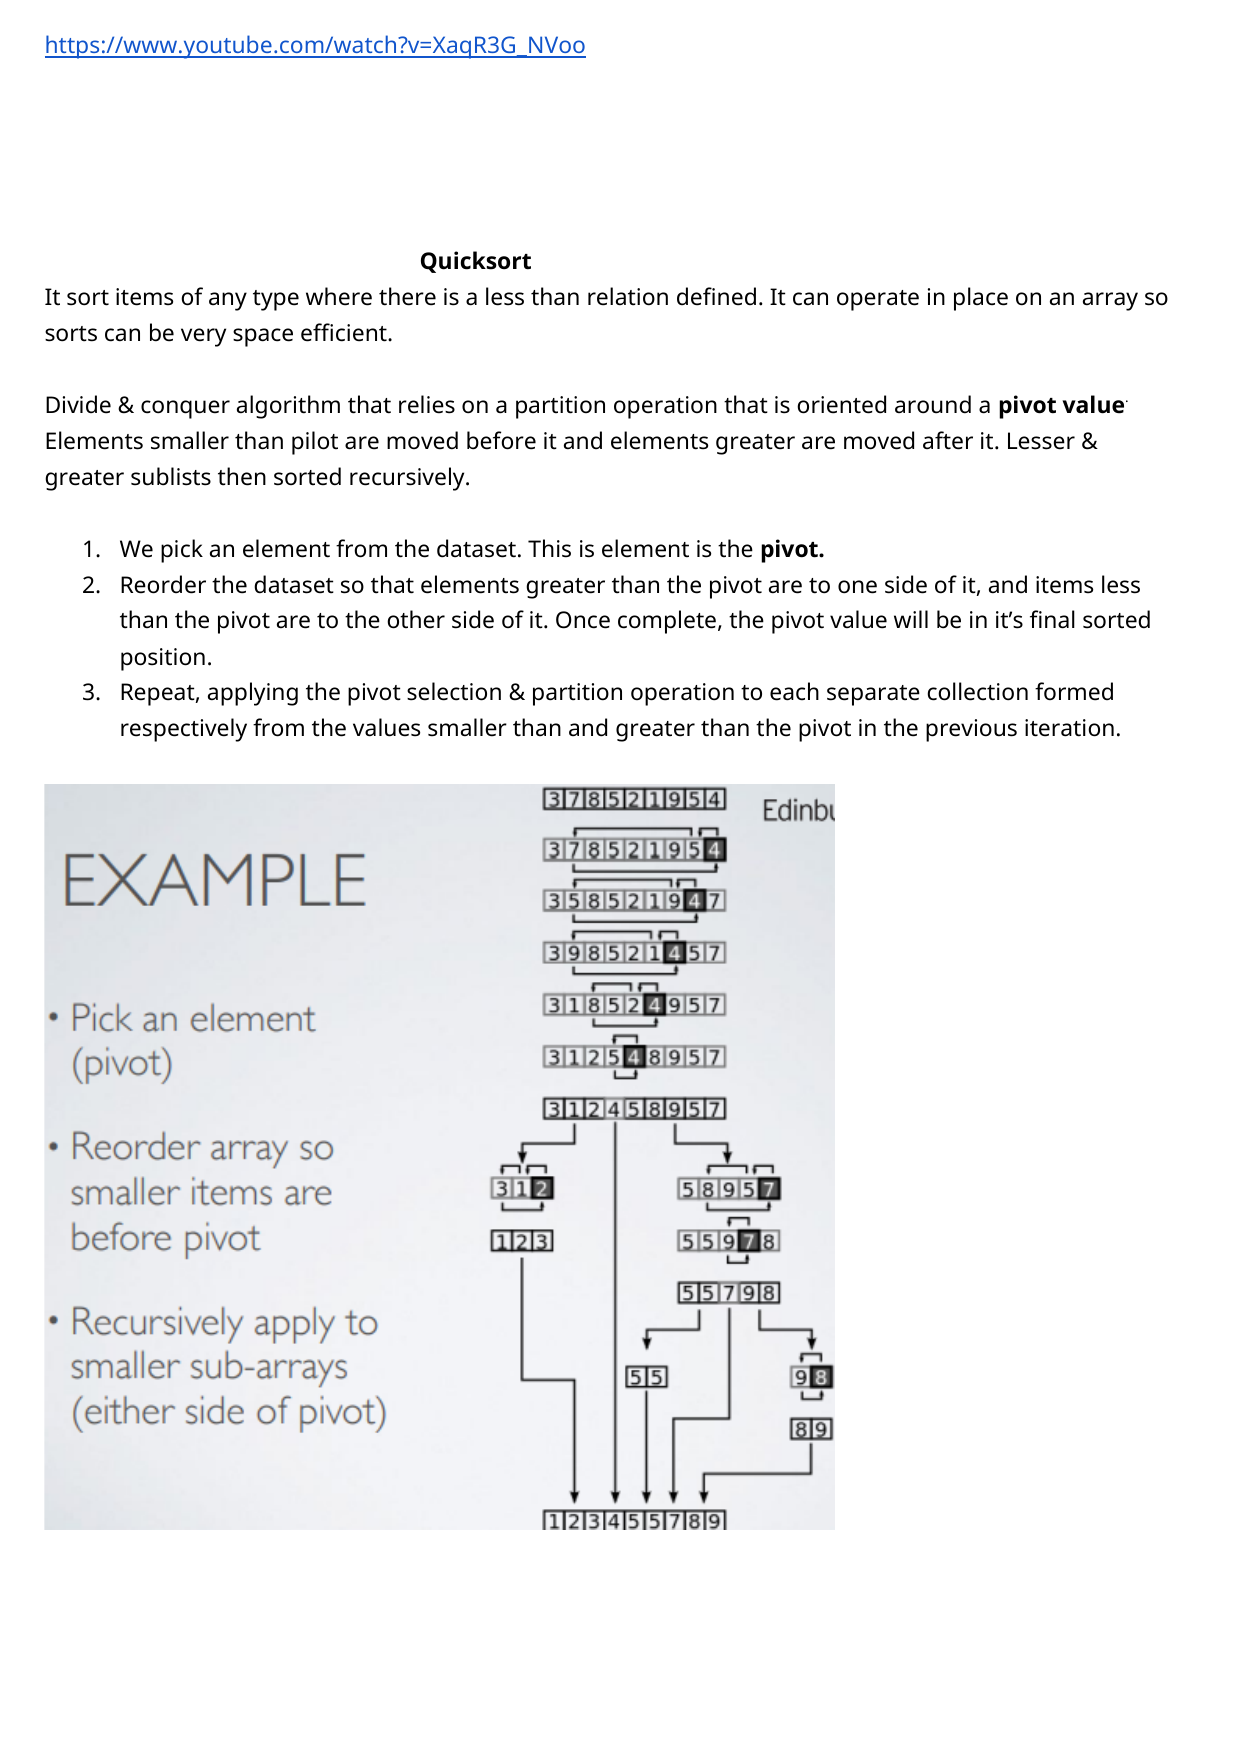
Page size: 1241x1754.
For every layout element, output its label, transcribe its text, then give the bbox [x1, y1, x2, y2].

list Reorder the dataset so that elements greater than the pivot are to one side of it, and items less than the pivot are to the other side of it. Once complete, the pivot value will be in it’s final sorted position. [82, 568, 1180, 672]
picture [44, 784, 835, 1530]
text Divide & conquer algorithm that relies on a partition operation that is oriented around a pivot value. [44, 389, 1180, 420]
text https://www.youtube.com/watch?v=XaqR3G_NVoo [44, 29, 1180, 61]
list Repeat, applying the pivot selection & partition operation to each separate collection formed respectively from the values smaller than and greater than the pivot in the previous iteration. [82, 676, 1180, 743]
text Elements smaller than pilot are moved before it and elements greater are moved after it. Lesser & greater sublists then sorted recursively. [44, 425, 1180, 492]
text It sort items of any type where there is a less than relation defined. It can operate in place on an array so sorts can be very space efficient. [44, 281, 1180, 348]
text Quicksort [419, 245, 1180, 276]
list We pick an element from the dataset. This is element is the pivot. [82, 533, 1180, 564]
